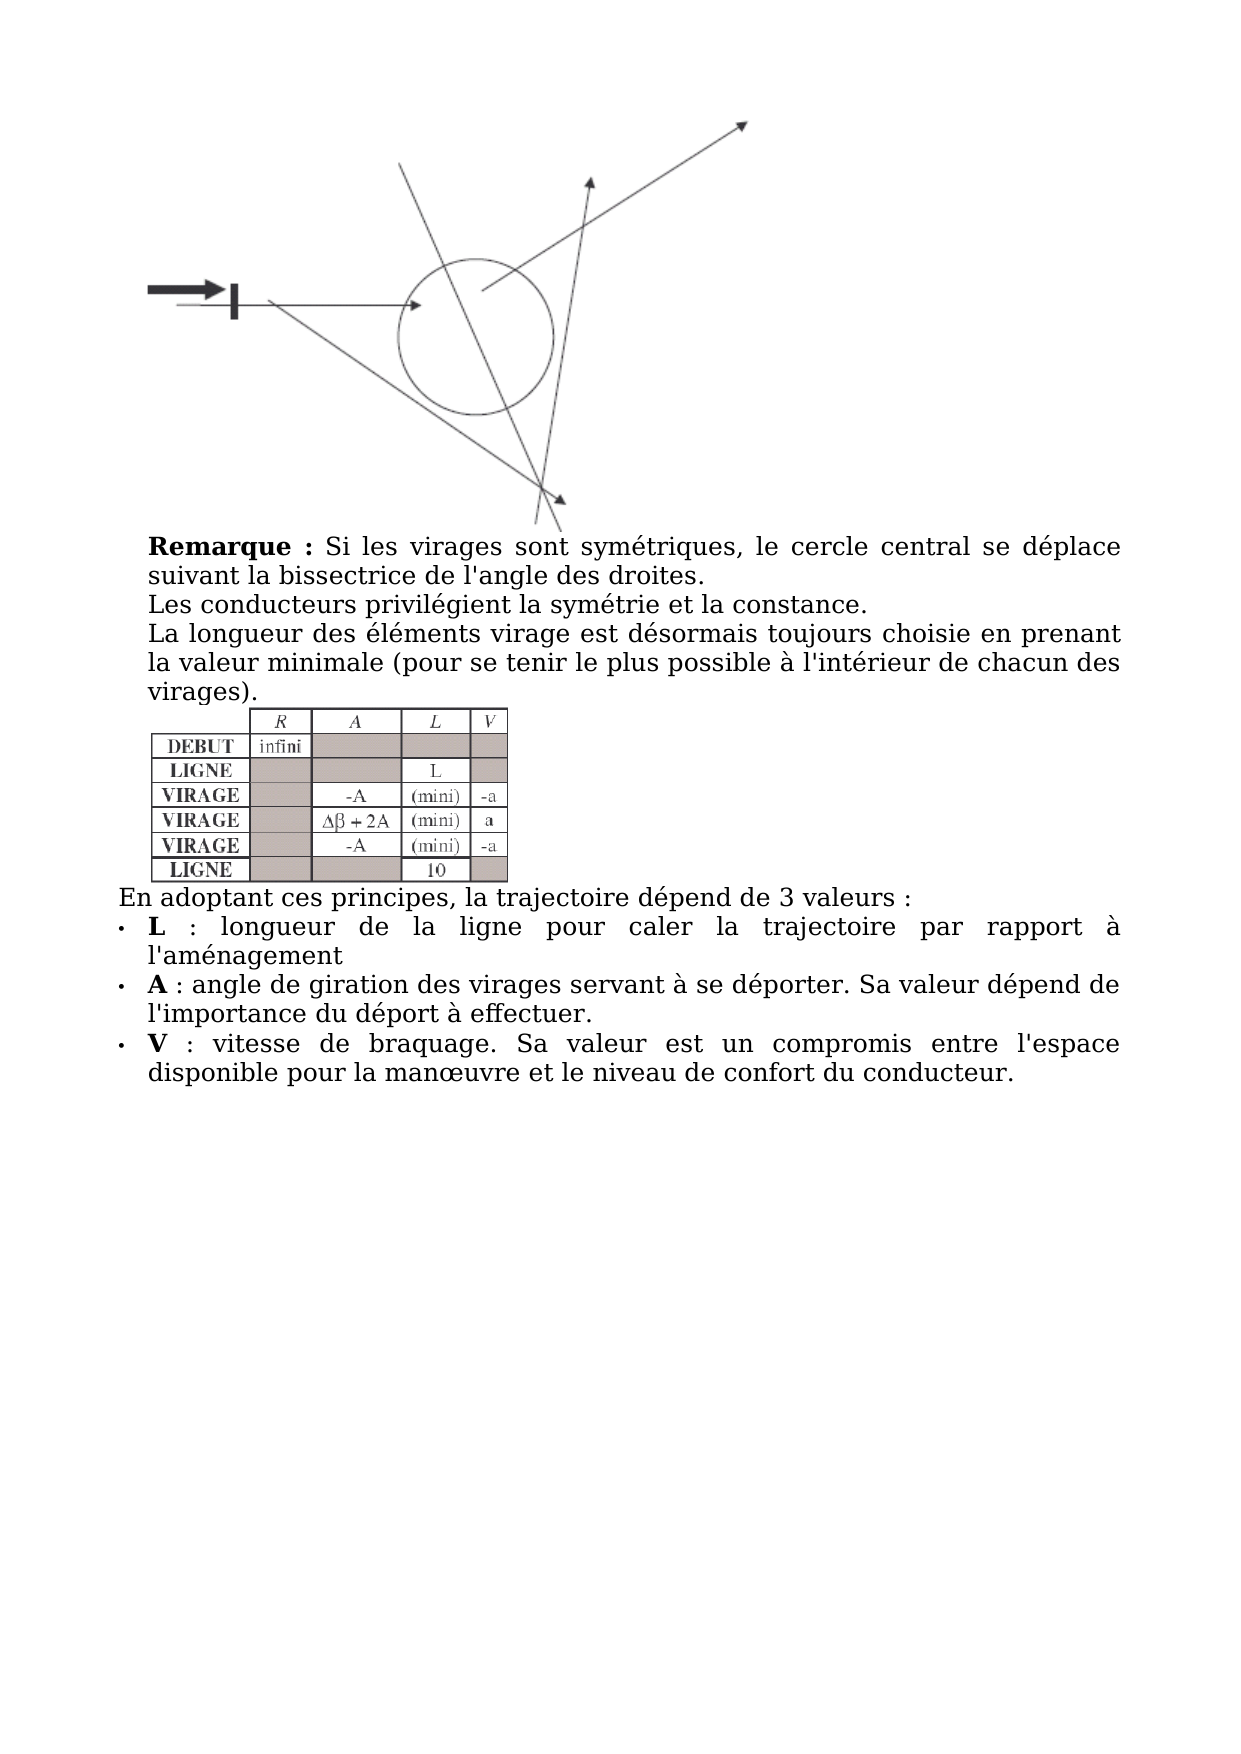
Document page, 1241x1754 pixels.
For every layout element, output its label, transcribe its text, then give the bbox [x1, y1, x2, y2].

list V : vitesse de braquage. Sa valeur est un compromis entre l'espace disponible pour la manœuvre et le niveau de confort du conducteur. [118, 1029, 1122, 1087]
list L : longueur de la ligne pour caler la trajectoire par rapport à l'aménagement [118, 912, 1122, 970]
list A : angle de giration des virages servant à se déporter. Sa valeur dépend de l'importance du déport à effectuer. [118, 970, 1122, 1029]
text En adoptant ces principes, la trajectoire dépend de 3 valeurs : [118, 883, 1122, 912]
list Remarque : Si les virages sont symétriques, le cercle central se déplace suivant la bissectrice de l'angle des droites. Les conducteurs privilégient la symétrie et la constance. La longueur des éléments virage est désormais toujours choisie en prenant la valeur minimale (pour se tenir le plus possible à l'intérieur de chacun des virages). [118, 118, 1122, 883]
picture [147, 705, 510, 883]
picture [147, 118, 752, 532]
